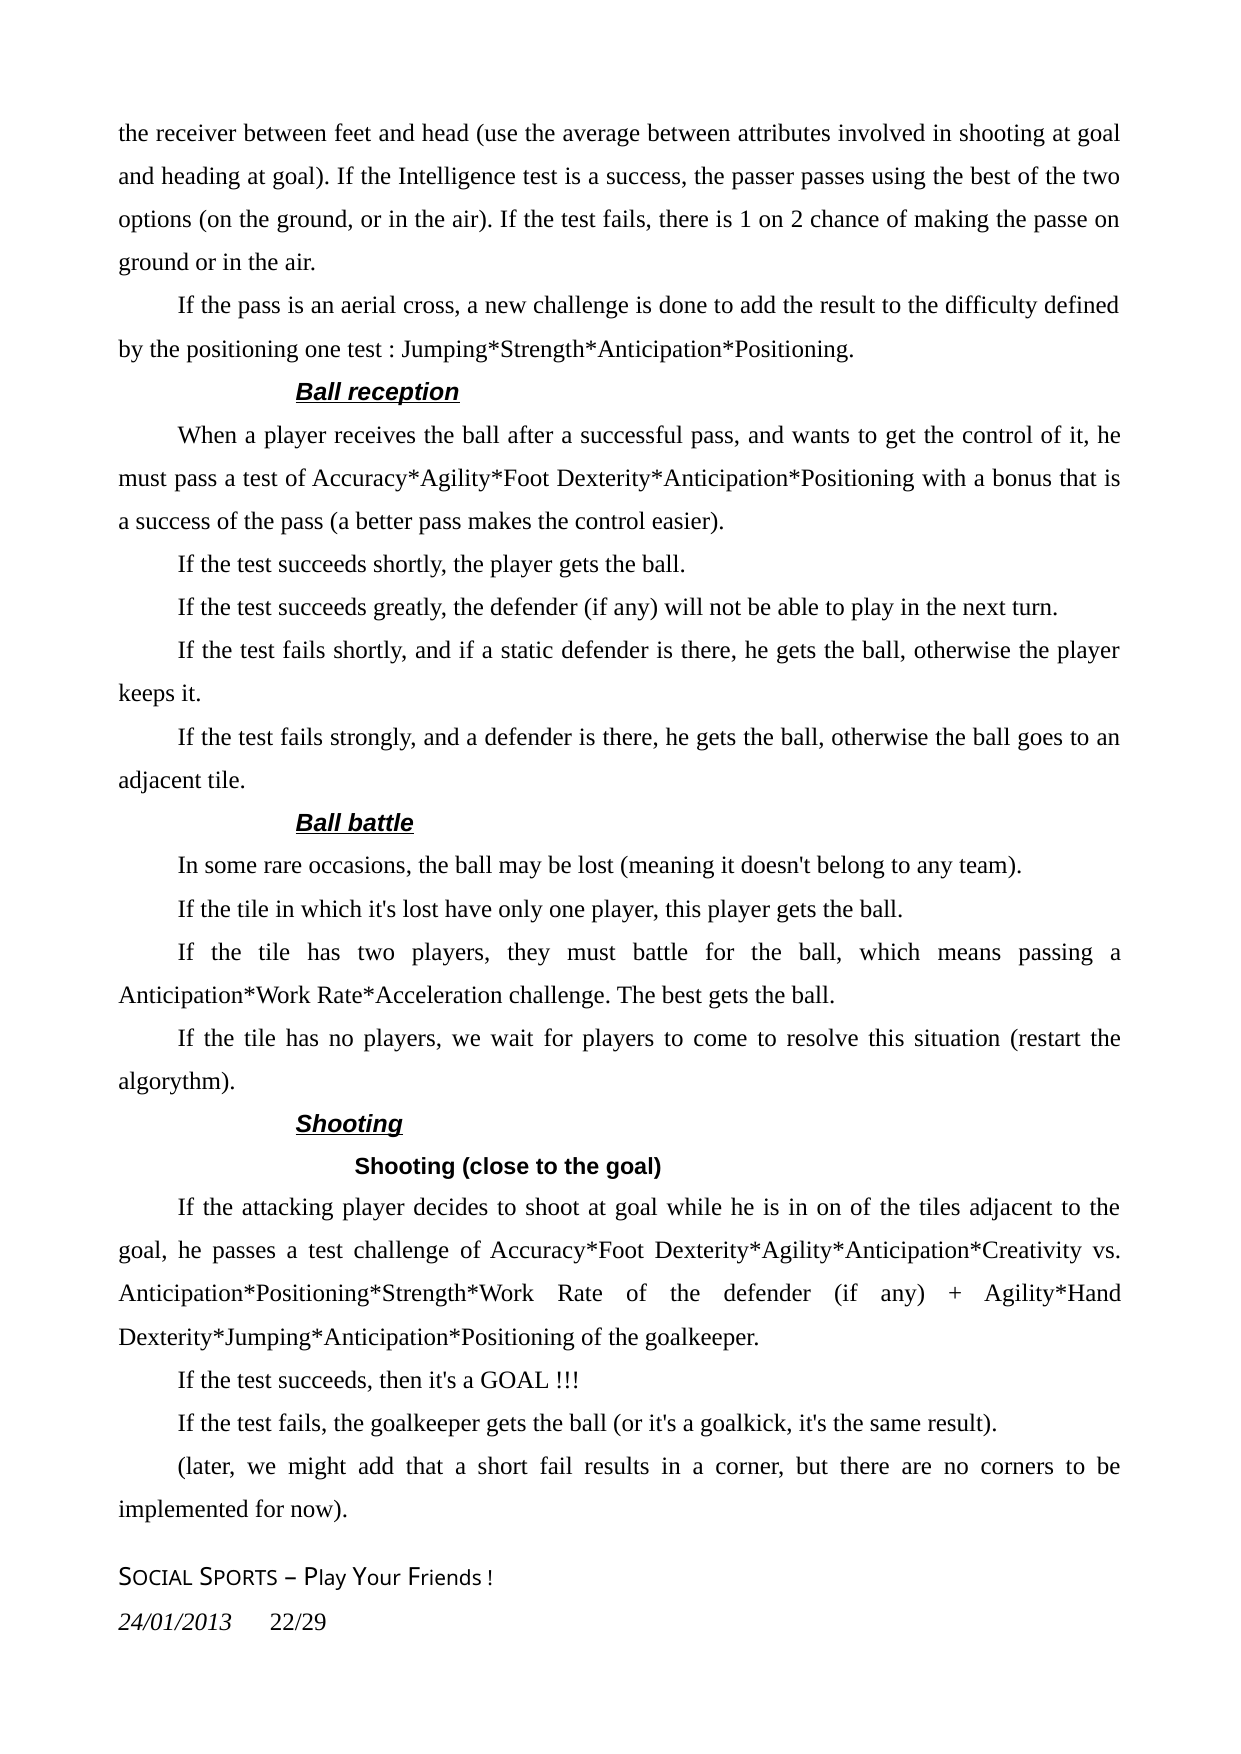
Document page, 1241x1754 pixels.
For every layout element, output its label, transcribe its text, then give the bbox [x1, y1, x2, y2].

text When a player receives the ball after a successful pass, and wants to get the control of it, he must pass a test of Accuracy*Agility*Foot Dexterity*Anticipation*Positioning with a bonus that is a success of the pass (a better pass makes the control easier). [118, 420, 1122, 535]
text If the test fails strongly, and a defender is there, he gets the ball, otherwise the ball goes to an adjacent tile. [118, 722, 1122, 793]
text If the tile has two players, they must battle for the ball, which means passing a Anticipation*Work Rate*Acceleration challenge. The best gets the ball. [118, 937, 1122, 1009]
text If the attacking player decides to shoot at goal while he is in on of the tiles adjacent to the goal, he passes a test challenge of Accuracy*Foot Dexterity*Agility*Anticipation*Creativity vs. Anticipation*Positioning*Strength*Work Rate of the defender (if any) + Agility*Hand Dexterity*Jumping*Anticipation*Positioning of the goalkeeper. [118, 1192, 1122, 1350]
text If the tile has no players, we wait for players to come to resolve this situation (restart the algorythm). [118, 1023, 1122, 1095]
subtitle Shooting [118, 1109, 1122, 1138]
text If the test succeeds, then it's a GOAL !!! [118, 1365, 1122, 1393]
text (later, we might add that a short fail results in a corner, but there are no corners to be implemented for now). [118, 1451, 1122, 1523]
text If the test succeeds greatly, the defender (if any) will not be able to play in the next turn. [118, 592, 1122, 621]
text If the tile in which it's lost have only one player, this player gets the ball. [118, 894, 1122, 922]
subtitle Ball battle [118, 808, 1122, 836]
text If the test fails, the goalkeeper gets the ball (or it's a goalkick, it's the same result). [118, 1408, 1122, 1437]
text If the test fails shortly, and if a static defender is there, he gets the ball, otherwise the player keeps it. [118, 635, 1122, 707]
text the receiver between feet and head (use the average between attributes involved in shooting at goal and heading at goal). If the Intelligence test is a success, the passer passes using the best of the two options (on the ground, or in the air). If the test fails, there is 1 on 2 chance of making the passe on ground or in the air. [118, 118, 1122, 276]
subtitle Ball reception [118, 377, 1122, 405]
text If the test succeeds shortly, the player gets the ball. [118, 549, 1122, 578]
subtitle Shooting (close to the goal) [118, 1152, 1122, 1179]
text In some rare occasions, the ball may be lost (meaning it doesn't belong to any team). [118, 851, 1122, 879]
text If the pass is an aerial cross, a new challenge is done to add the result to the difficulty defined by the positioning one test : Jumping*Strength*Anticipation*Positioning. [118, 291, 1122, 362]
